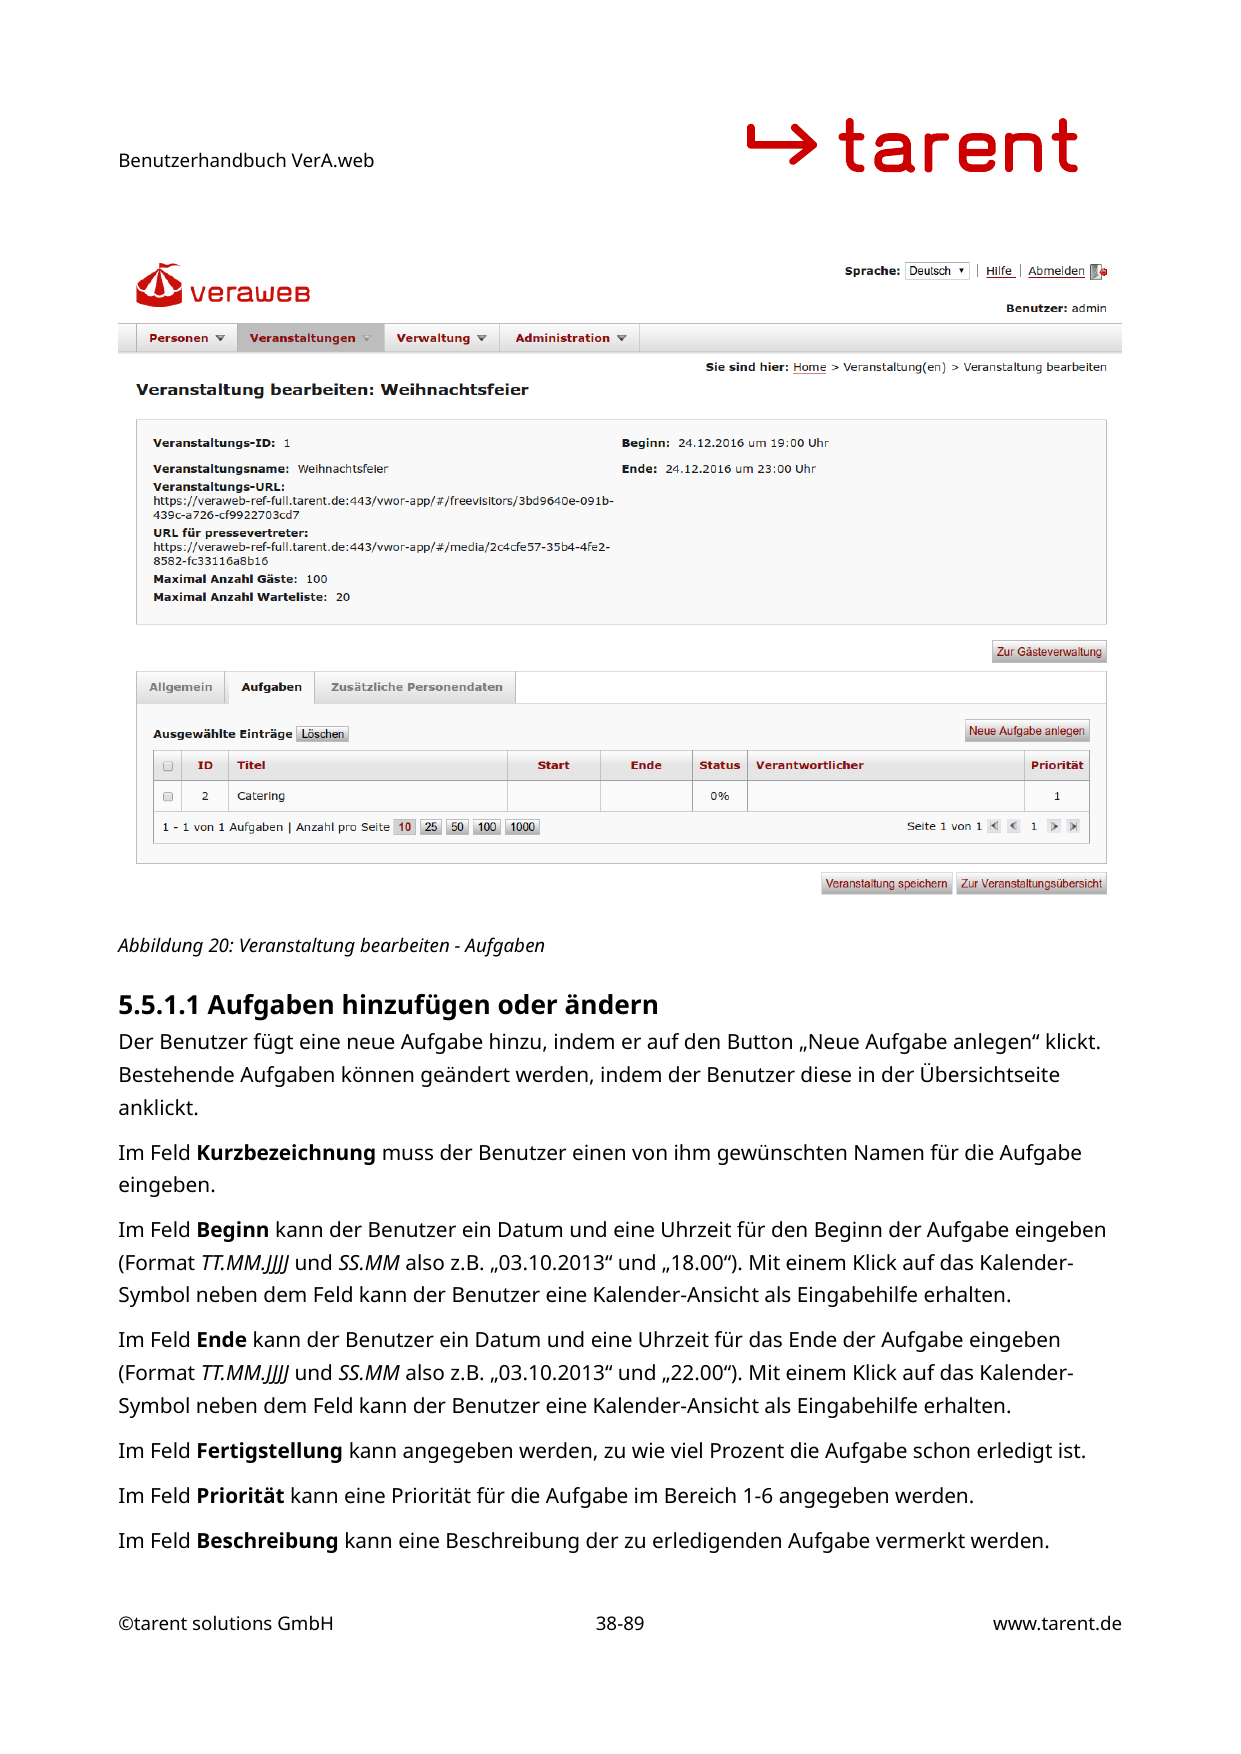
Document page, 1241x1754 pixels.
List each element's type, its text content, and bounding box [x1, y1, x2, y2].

subtitle [118, 232, 1122, 258]
text Abbildung 20: Veranstaltung bearbeiten - Aufgaben [118, 905, 1122, 957]
subtitle Aufgaben hinzufügen oder ändern [118, 957, 1122, 1022]
picture [118, 258, 1122, 905]
text Der Benutzer fügt eine neue Aufgabe hinzu, indem er auf den Button „Neue Aufgabe anlegen“ klickt. Bestehende Aufgaben können geändert werden, indem der Benutzer diese in der Übersichtseite anklickt. [118, 1027, 1122, 1121]
text Im Feld Ende kann der Benutzer ein Datum und eine Uhrzeit für das Ende der Aufgabe eingeben (Format TT.MM.JJJJ und SS.MM also z.B. „03.10.2013“ und „22.00“). Mit einem Klick auf das Kalender-Symbol neben dem Feld kann der Benutzer eine Kalender-Ansicht als Eingabehilfe erhalten. [118, 1326, 1122, 1419]
text Im Feld Priorität kann eine Priorität für die Aufgabe im Bereich 1-6 angegeben werden. [118, 1481, 1122, 1509]
text Im Feld Beschreibung kann eine Beschreibung der zu erledigenden Aufgabe vermerkt werden. [118, 1526, 1122, 1554]
text Im Feld Fertigstellung kann angegeben werden, zu wie viel Prozent die Aufgabe schon erledigt ist. [118, 1436, 1122, 1464]
text Im Feld Kurzbezeichnung muss der Benutzer einen von ihm gewünschten Namen für die Aufgabe eingeben. [118, 1138, 1122, 1199]
text Im Feld Beginn kann der Benutzer ein Datum und eine Uhrzeit für den Beginn der Aufgabe eingeben (Format TT.MM.JJJJ und SS.MM also z.B. „03.10.2013“ und „18.00“). Mit einem Klick auf das Kalender-Symbol neben dem Feld kann der Benutzer eine Kalender-Ansicht als Eingabehilfe erhalten. [118, 1215, 1122, 1309]
